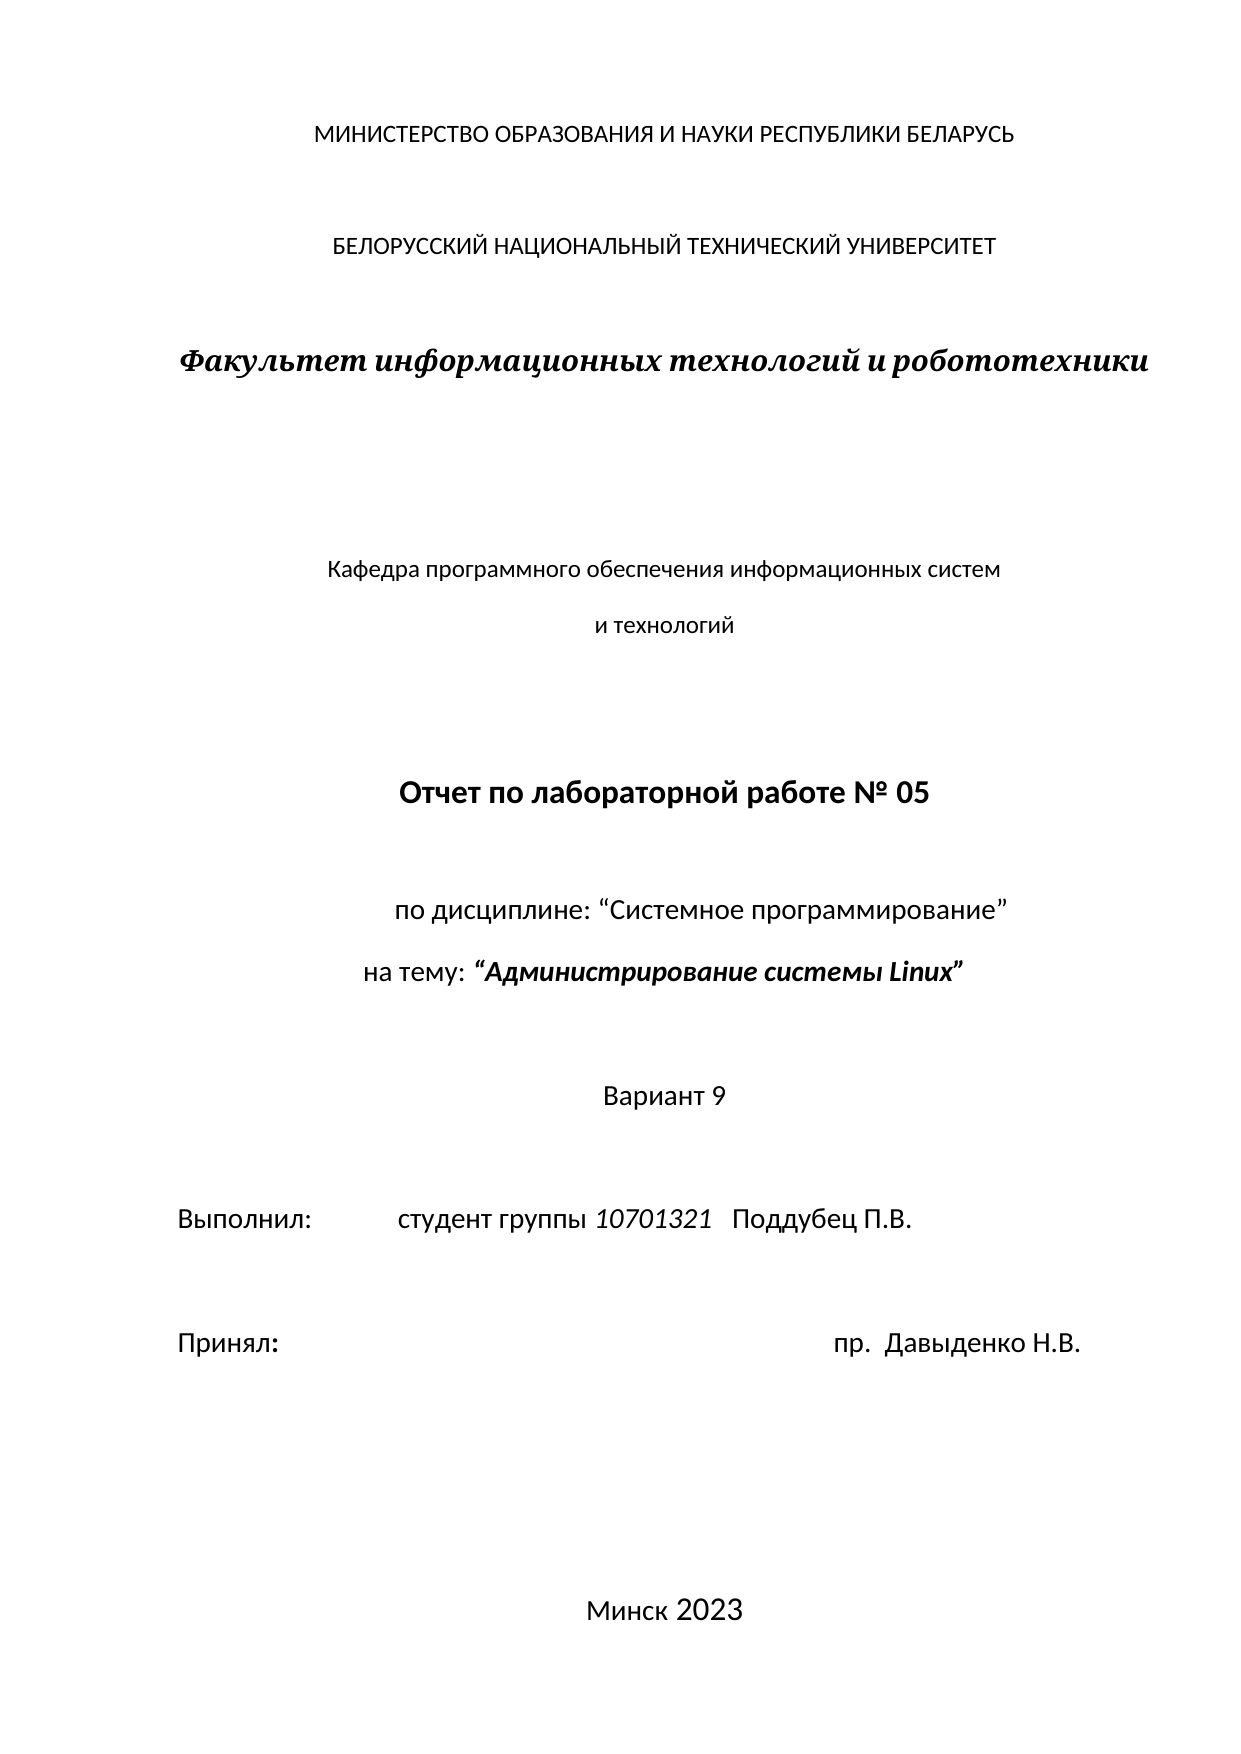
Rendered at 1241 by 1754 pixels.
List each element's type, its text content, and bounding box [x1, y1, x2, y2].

text на тему: “Администрирование системы Linux” [177, 953, 1152, 989]
text МИНИСТЕРСТВО ОБРАЗОВАНИЯ И НАУКИ РЕСПУБЛИКИ БЕЛАРУСЬ [177, 118, 1152, 149]
text Принял: пр. Давыденко Н.В. [177, 1324, 1152, 1359]
text БЕЛОРУССКИЙ НАЦИОНАЛЬНЫЙ ТЕХНИЧЕСКИЙ УНИВЕРСИТЕТ [177, 230, 1152, 260]
text и технологий [177, 609, 1152, 639]
text Выполнил: студент группы 10701321 Поддубец П.В. [177, 1200, 1152, 1236]
text Минск 2023 [177, 1588, 1152, 1629]
text Кафедра программного обеспечения информационных систем [177, 553, 1152, 583]
text Вариант 9 [177, 1077, 1152, 1112]
text по дисциплине: “Системное программирование” [177, 891, 1225, 927]
text Отчет по лабораторной работе № 05 [177, 771, 1152, 811]
subtitle Факультет информационных технологий и робототехники [177, 346, 1152, 379]
